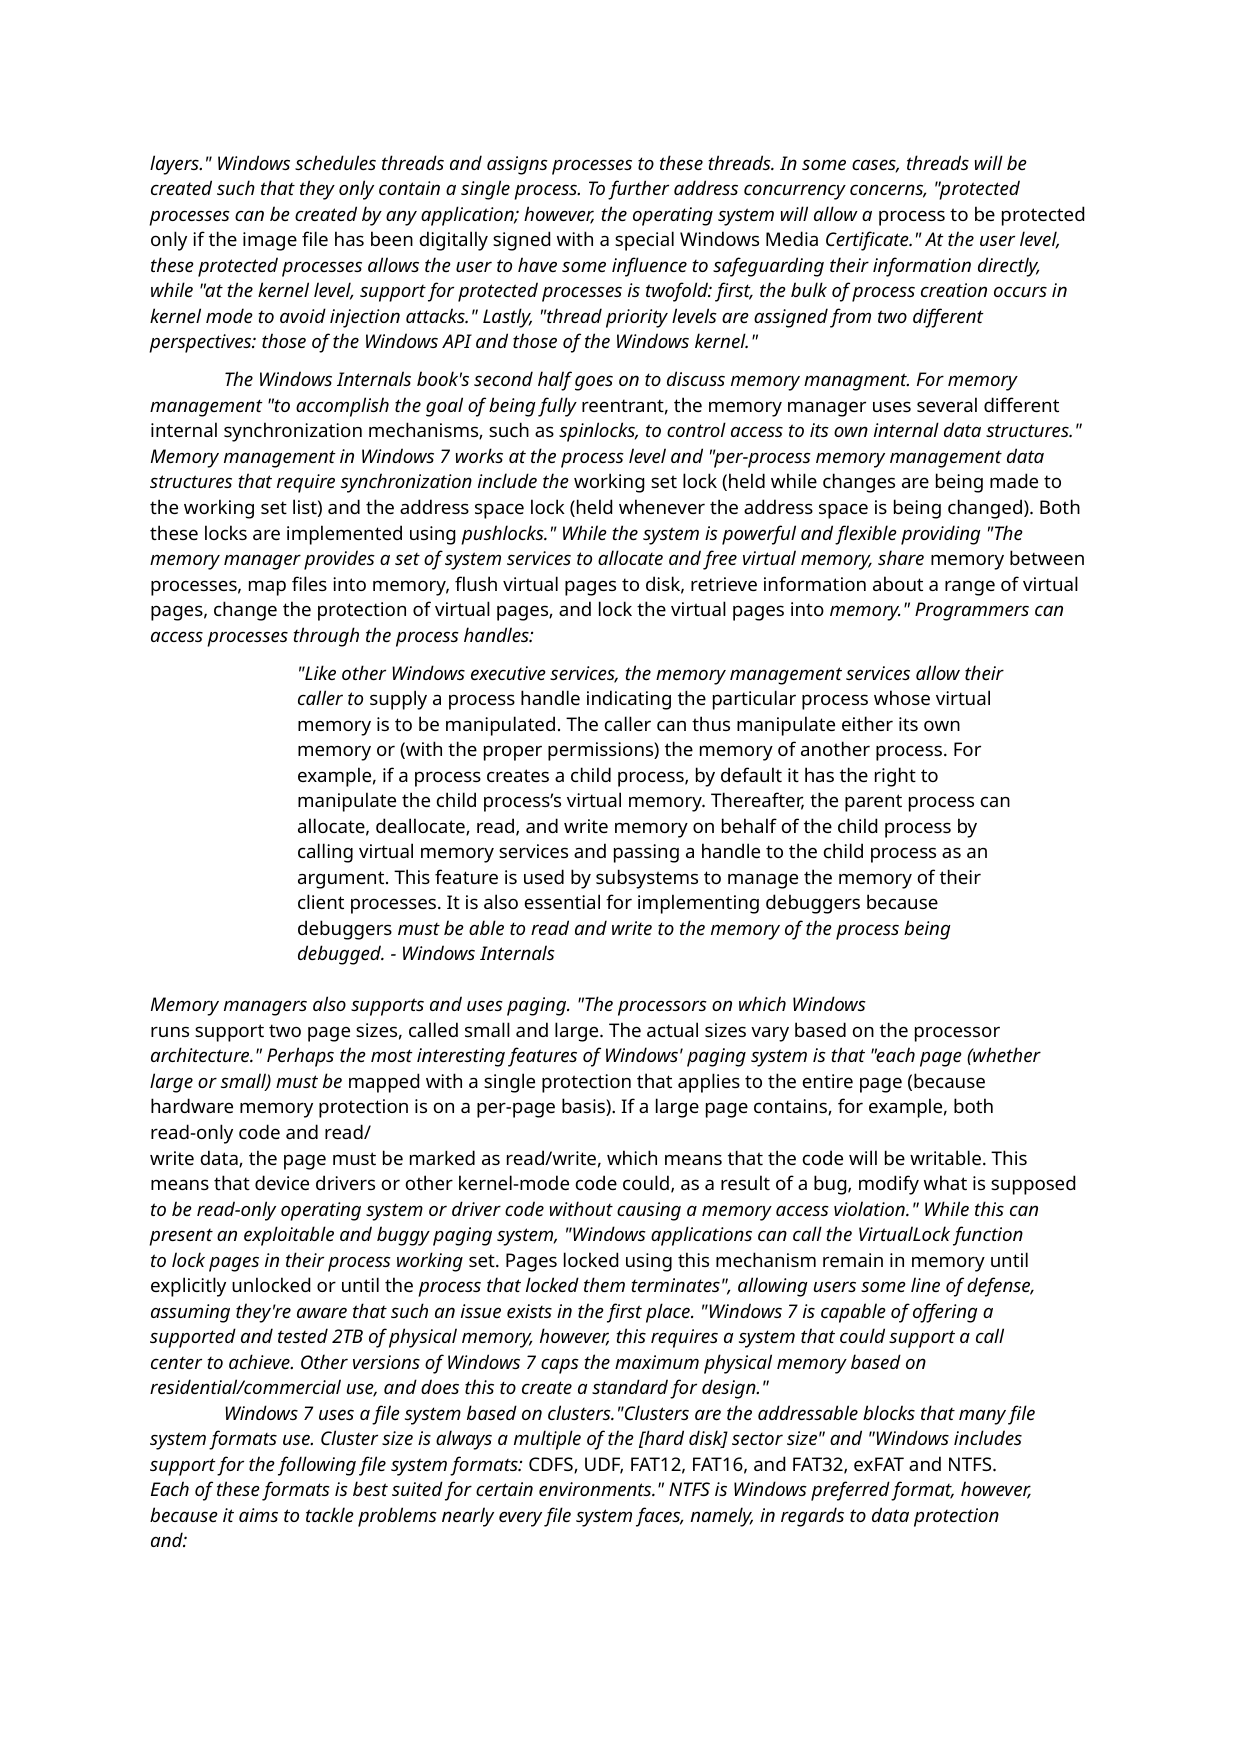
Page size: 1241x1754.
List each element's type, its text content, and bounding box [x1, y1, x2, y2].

text Memory managers also supports and uses paging. "The processors on which Windows [150, 992, 1044, 1017]
text to be read-only operating system or driver code without causing a memory access violation." While this can present an exploitable and buggy paging system, "Windows applications can call the VirtualLock function to lock pages in their process working set. Pages locked using this mechanism remain in memory until explicitly unlocked or until the process that locked them terminates", allowing users some line of defense, assuming they're aware that such an issue exists in the first place. "Windows 7 is capable of offering a supported and tested 2TB of physical memory, however, this requires a system that could support a call center to achieve. Other versions of Windows 7 caps the maximum physical memory based on residential/commercial use, and does this to create a standard for design." [150, 1196, 1044, 1400]
text "Like other Windows executive services, the memory management services allow their caller to supply a process handle indicating the particular process whose virtual memory is to be manipulated. The caller can thus manipulate either its own memory or (with the proper permissions) the memory of another process. For example, if a process creates a child process, by default it has the right to manipulate the child process’s virtual memory. Thereafter, the parent process can allocate, deallocate, read, and write memory on behalf of the child process by calling virtual memory services and passing a handle to the child process as an argument. This feature is used by subsystems to manage the memory of their client processes. It is also essential for implementing debuggers because debuggers must be able to read and write to the memory of the process being debugged. - Windows Internals [297, 660, 1022, 966]
text means that device drivers or other kernel-mode code could, as a result of a bug, modify what is supposed [150, 1170, 1091, 1196]
text runs support two page sizes, called small and large. The actual sizes vary based on the processor [150, 1017, 1091, 1043]
text write data, the page must be marked as read/write, which means that the code will be writable. This [150, 1145, 1091, 1170]
text The Windows Internals book's second half goes on to discuss memory managment. For memory management "to accomplish the goal of being fully reentrant, the memory manager uses several different internal synchronization mechanisms, such as spinlocks, to control access to its own internal data structures." Memory management in Windows 7 works at the process level and "per-process memory management data structures that require synchronization include the working set lock (held while changes are being made to the working set list) and the address space lock (held whenever the address space is being changed). Both these locks are implemented using pushlocks." While the system is powerful and flexible providing "The memory manager provides a set of system services to allocate and free virtual memory, share memory between processes, map files into memory, flush virtual pages to disk, retrieve information about a range of virtual pages, change the protection of virtual pages, and lock the virtual pages into memory." Programmers can access processes through the process handles: [150, 367, 1091, 647]
text architecture." Perhaps the most interesting features of Windows' paging system is that "each page (whether large or small) must be mapped with a single protection that applies to the entire page (because hardware memory protection is on a per-page basis). If a large page contains, for example, both read-only code and read/ [150, 1043, 1044, 1145]
text layers." Windows schedules threads and assigns processes to these threads. In some cases, threads will be created such that they only contain a single process. To further address concurrency concerns, "protected processes can be created by any application; however, the operating system will allow a process to be protected only if the image file has been digitally signed with a special Windows Media Certificate." At the user level, these protected processes allows the user to have some influence to safeguarding their information directly, while "at the kernel level, support for protected processes is twofold: first, the bulk of process creation occurs in kernel mode to avoid injection attacks." Lastly, "thread priority levels are assigned from two different perspectives: those of the Windows API and those of the Windows kernel." [150, 150, 1091, 354]
text Windows 7 uses a file system based on clusters."Clusters are the addressable blocks that many file system formats use. Cluster size is always a multiple of the [hard disk] sector size" and "Windows includes support for the following file system formats: CDFS, UDF, FAT12, FAT16, and FAT32, exFAT and NTFS. Each of these formats is best suited for certain environments." NTFS is Windows preferred format, however, because it aims to tackle problems nearly every file system faces, namely, in regards to data protection and: [150, 1400, 1044, 1553]
